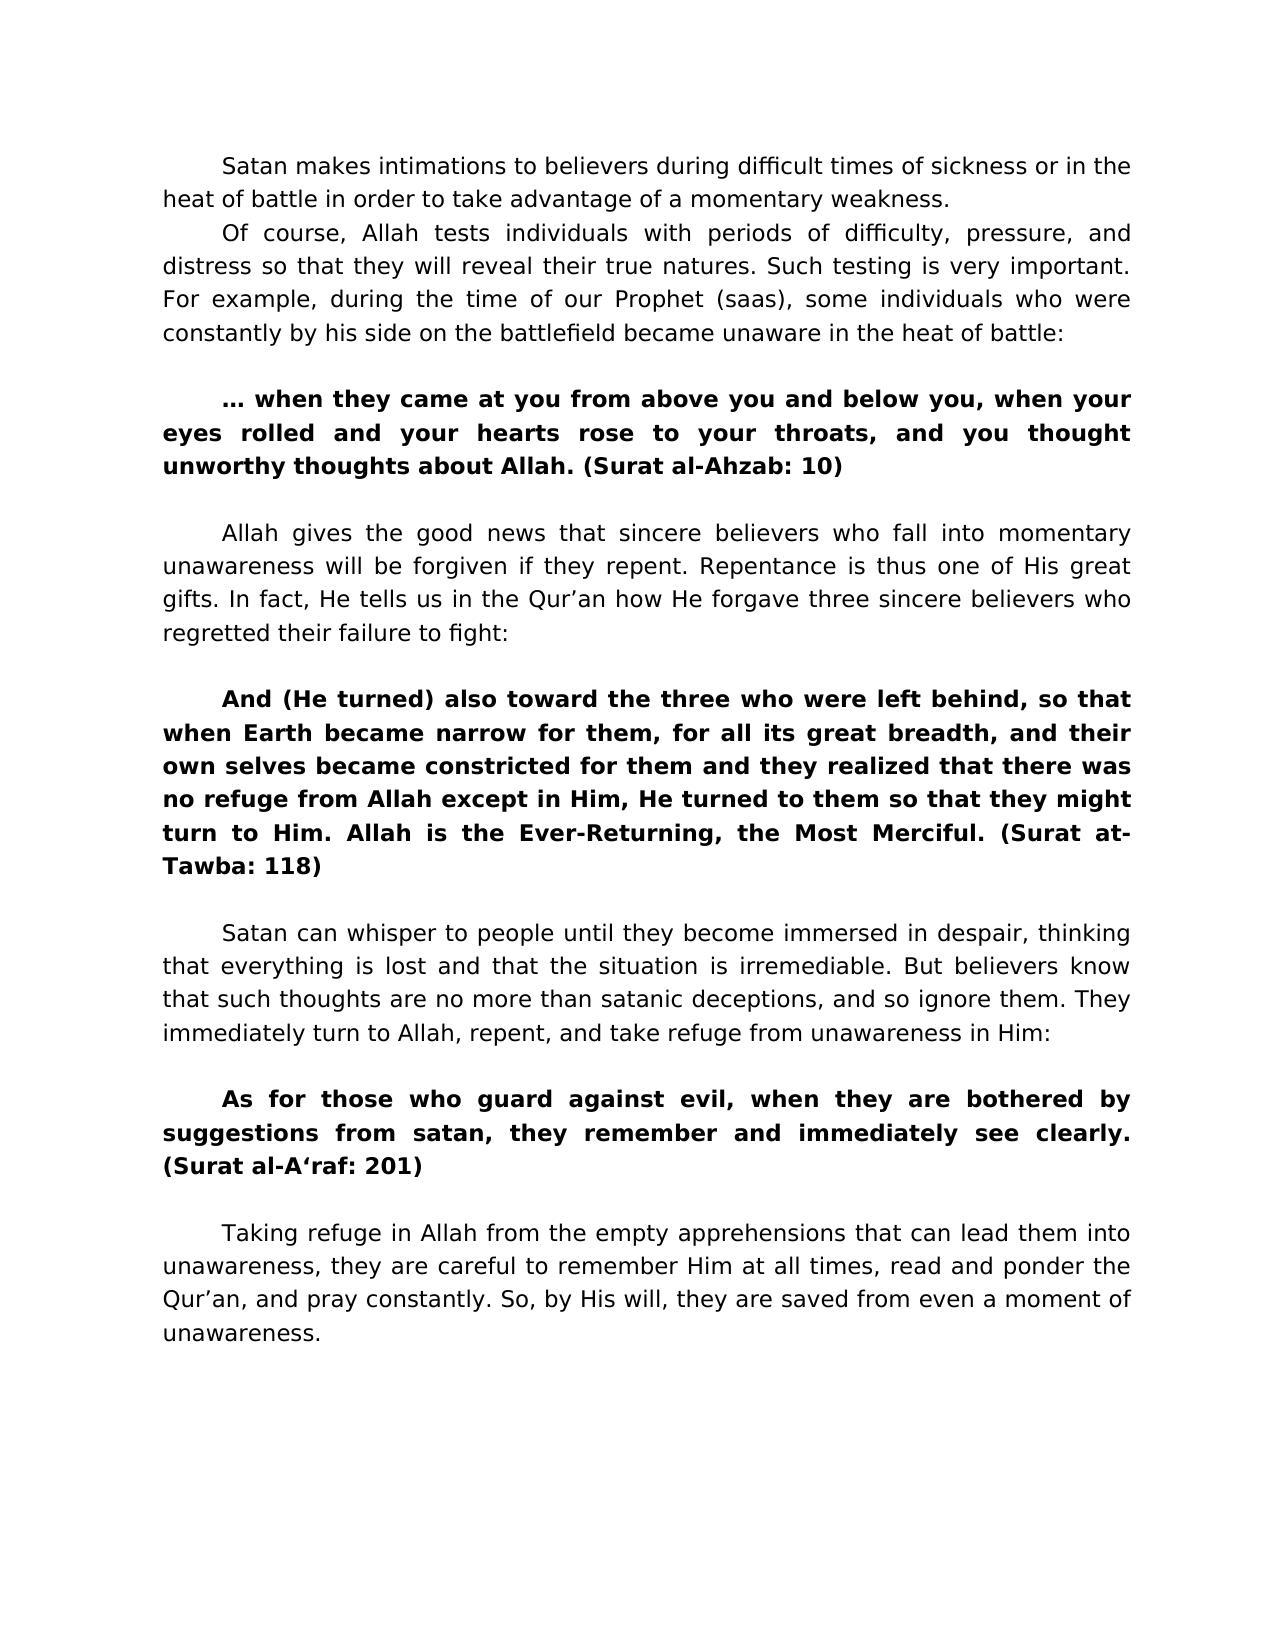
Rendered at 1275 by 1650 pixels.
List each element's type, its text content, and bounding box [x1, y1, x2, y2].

text Satan can whisper to people until they become immersed in despair, thinking that everything is lost and that the situation is irremediable. But believers know that such thoughts are no more than satanic deceptions, and so ignore them. They immediately turn to Allah, repent, and take refuge from unawareness in Him: [162, 914, 1132, 1048]
text … when they came at you from above you and below you, when your eyes rolled and your hearts rose to your throats, and you thought unworthy thoughts about Allah. (Surat al-Ahzab: 10) [162, 381, 1132, 481]
text Satan makes intimations to believers during difficult times of sickness or in the heat of battle in order to take advantage of a momentary weakness. [162, 148, 1132, 214]
text As for those who guard against evil, when they are bothered by suggestions from satan, they remember and immediately see clearly. (Surat al-A‘raf: 201) [162, 1081, 1132, 1181]
text Of course, Allah tests individuals with periods of difficulty, pressure, and distress so that they will reveal their true natures. Such testing is very important. For example, during the time of our Prophet (saas), some individuals who were constantly by his side on the battlefield became unaware in the heat of battle: [162, 214, 1132, 348]
text Taking refuge in Allah from the empty apprehensions that can lead them into unawareness, they are careful to remember Him at all times, read and ponder the Qur’an, and pray constantly. So, by His will, they are saved from even a moment of unawareness. [162, 1214, 1132, 1348]
text Allah gives the good news that sincere believers who fall into momentary unawareness will be forgiven if they repent. Repentance is thus one of His great gifts. In fact, He tells us in the Qur’an how He forgave three sincere believers who regretted their failure to fight: [162, 514, 1132, 648]
text And (He turned) also toward the three who were left behind, so that when Earth became narrow for them, for all its great breadth, and their own selves became constricted for them and they realized that there was no refuge from Allah except in Him, He turned to them so that they might turn to Him. Allah is the Ever-Returning, the Most Merciful. (Surat at-Tawba: 118) [162, 681, 1132, 881]
